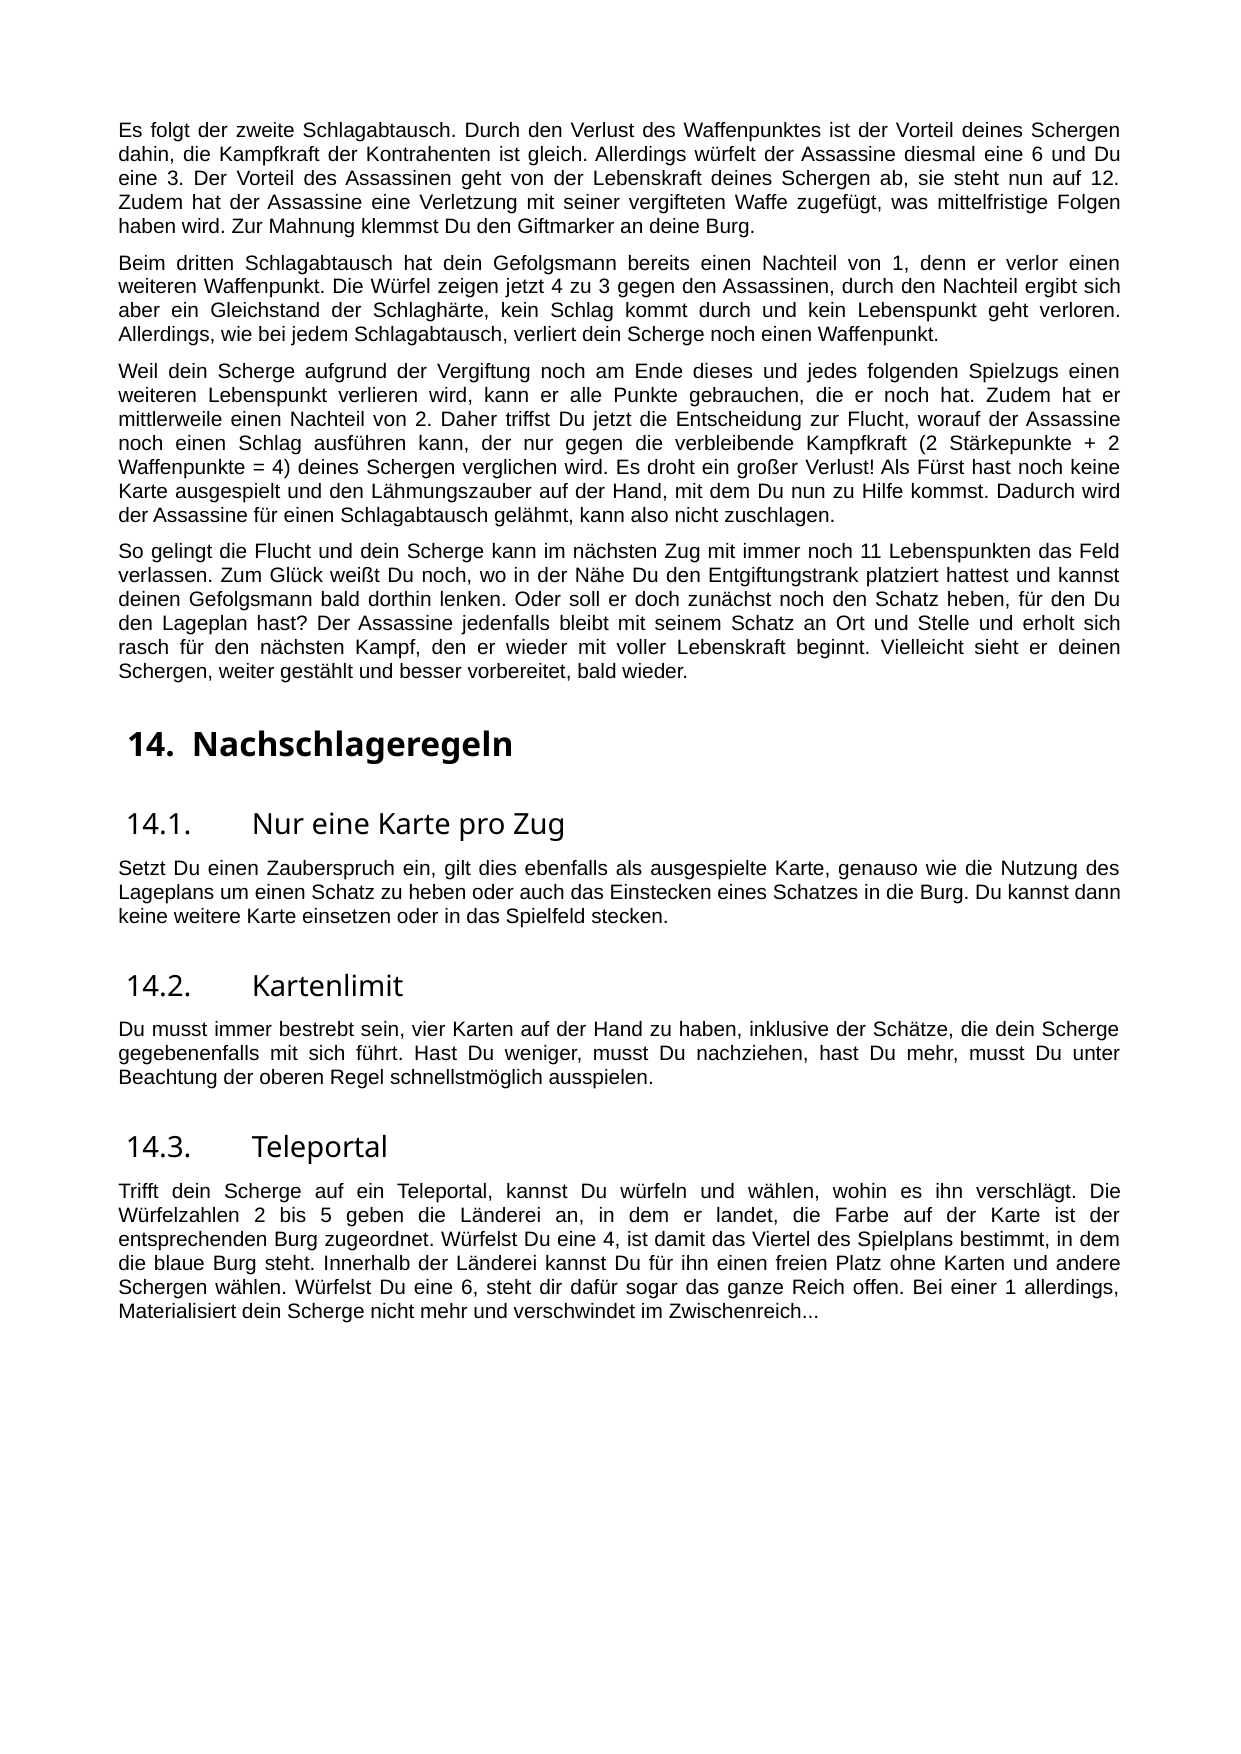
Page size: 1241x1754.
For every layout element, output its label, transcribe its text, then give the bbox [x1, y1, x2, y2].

text Weil dein Scherge aufgrund der Vergiftung noch am Ende dieses und jedes folgenden Spielzugs einen weiteren Lebenspunkt verlieren wird, kann er alle Punkte gebrauchen, die er noch hat. Zudem hat er mittlerweile einen Nachteil von 2. Daher triffst Du jetzt die Entscheidung zur Flucht, worauf der Assassine noch einen Schlag ausführen kann, der nur gegen die verbleibende Kampfkraft (2 Stärkepunkte + 2 Waffenpunkte = 4) deines Schergen verglichen wird. Es droht ein großer Verlust! Als Fürst hast noch keine Karte ausgespielt und den Lähmungszauber auf der Hand, mit dem Du nun zu Hilfe kommst. Dadurch wird der Assassine für einen Schlagabtausch gelähmt, kann also nicht zuschlagen. [118, 359, 1122, 526]
subtitle Kartenlimit [118, 965, 1122, 1005]
text Du musst immer bestrebt sein, vier Karten auf der Hand zu haben, inklusive der Schätze, die dein Scherge gegebenenfalls mit sich führt. Hast Du weniger, musst Du nachziehen, hast Du mehr, musst Du unter Beachtung der oberen Regel schnellstmöglich ausspielen. [118, 1017, 1122, 1089]
text Es folgt der zweite Schlagabtausch. Durch den Verlust des Waffenpunktes ist der Vorteil deines Schergen dahin, die Kampfkraft der Kontrahenten ist gleich. Allerdings würfelt der Assassine diesmal eine 6 und Du eine 3. Der Vorteil des Assassinen geht von der Lebenskraft deines Schergen ab, sie steht nun auf 12. Zudem hat der Assassine eine Verletzung mit seiner vergifteten Waffe zugefügt, was mittelfristige Folgen haben wird. Zur Mahnung klemmst Du den Giftmarker an deine Burg. [118, 118, 1122, 238]
text So gelingt die Flucht und dein Scherge kann im nächsten Zug mit immer noch 11 Lebenspunkten das Feld verlassen. Zum Glück weißt Du noch, wo in der Nähe Du den Entgiftungstrank platziert hattest und kannst deinen Gefolgsmann bald dorthin lenken. Oder soll er doch zunächst noch den Schatz heben, für den Du den Lageplan hast? Der Assassine jedenfalls bleibt mit seinem Schatz an Ort und Stelle und erholt sich rasch für den nächsten Kampf, den er wieder mit voller Lebenskraft beginnt. Vielleicht sieht er deinen Schergen, weiter gestählt und besser vorbereitet, bald wieder. [118, 539, 1122, 683]
text Beim dritten Schlagabtausch hat dein Gefolgsmann bereits einen Nachteil von 1, denn er verlor einen weiteren Waffenpunkt. Die Würfel zeigen jetzt 4 zu 3 gegen den Assassinen, durch den Nachteil ergibt sich aber ein Gleichstand der Schlaghärte, kein Schlag kommt durch und kein Lebenspunkt geht verloren. Allerdings, wie bei jedem Schlagabtausch, verliert dein Scherge noch einen Waffenpunkt. [118, 250, 1122, 346]
text Trifft dein Scherge auf ein Teleportal, kannst Du würfeln und wählen, wohin es ihn verschlägt. Die Würfelzahlen 2 bis 5 geben die Länderei an, in dem er landet, die Farbe auf der Karte ist der entsprechenden Burg zugeordnet. Würfelst Du eine 4, ist damit das Viertel des Spielplans bestimmt, in dem die blaue Burg steht. Innerhalb der Länderei kannst Du für ihn einen freien Platz ohne Karten und andere Schergen wählen. Würfelst Du eine 6, steht dir dafür sogar das ganze Reich offen. Bei einer 1 allerdings, Materialisiert dein Scherge nicht mehr und verschwindet im Zwischenreich... [118, 1179, 1122, 1322]
subtitle Nur eine Karte pro Zug [118, 803, 1122, 843]
subtitle Teleportal [118, 1127, 1122, 1166]
text Setzt Du einen Zauberspruch ein, gilt dies ebenfalls als ausgespielte Karte, genauso wie die Nutzung des Lageplans um einen Schatz zu heben oder auch das Einstecken eines Schatzes in die Burg. Du kannst dann keine weitere Karte einsetzen oder in das Spielfeld stecken. [118, 856, 1122, 927]
subtitle Nachschlageregeln [118, 720, 1122, 766]
